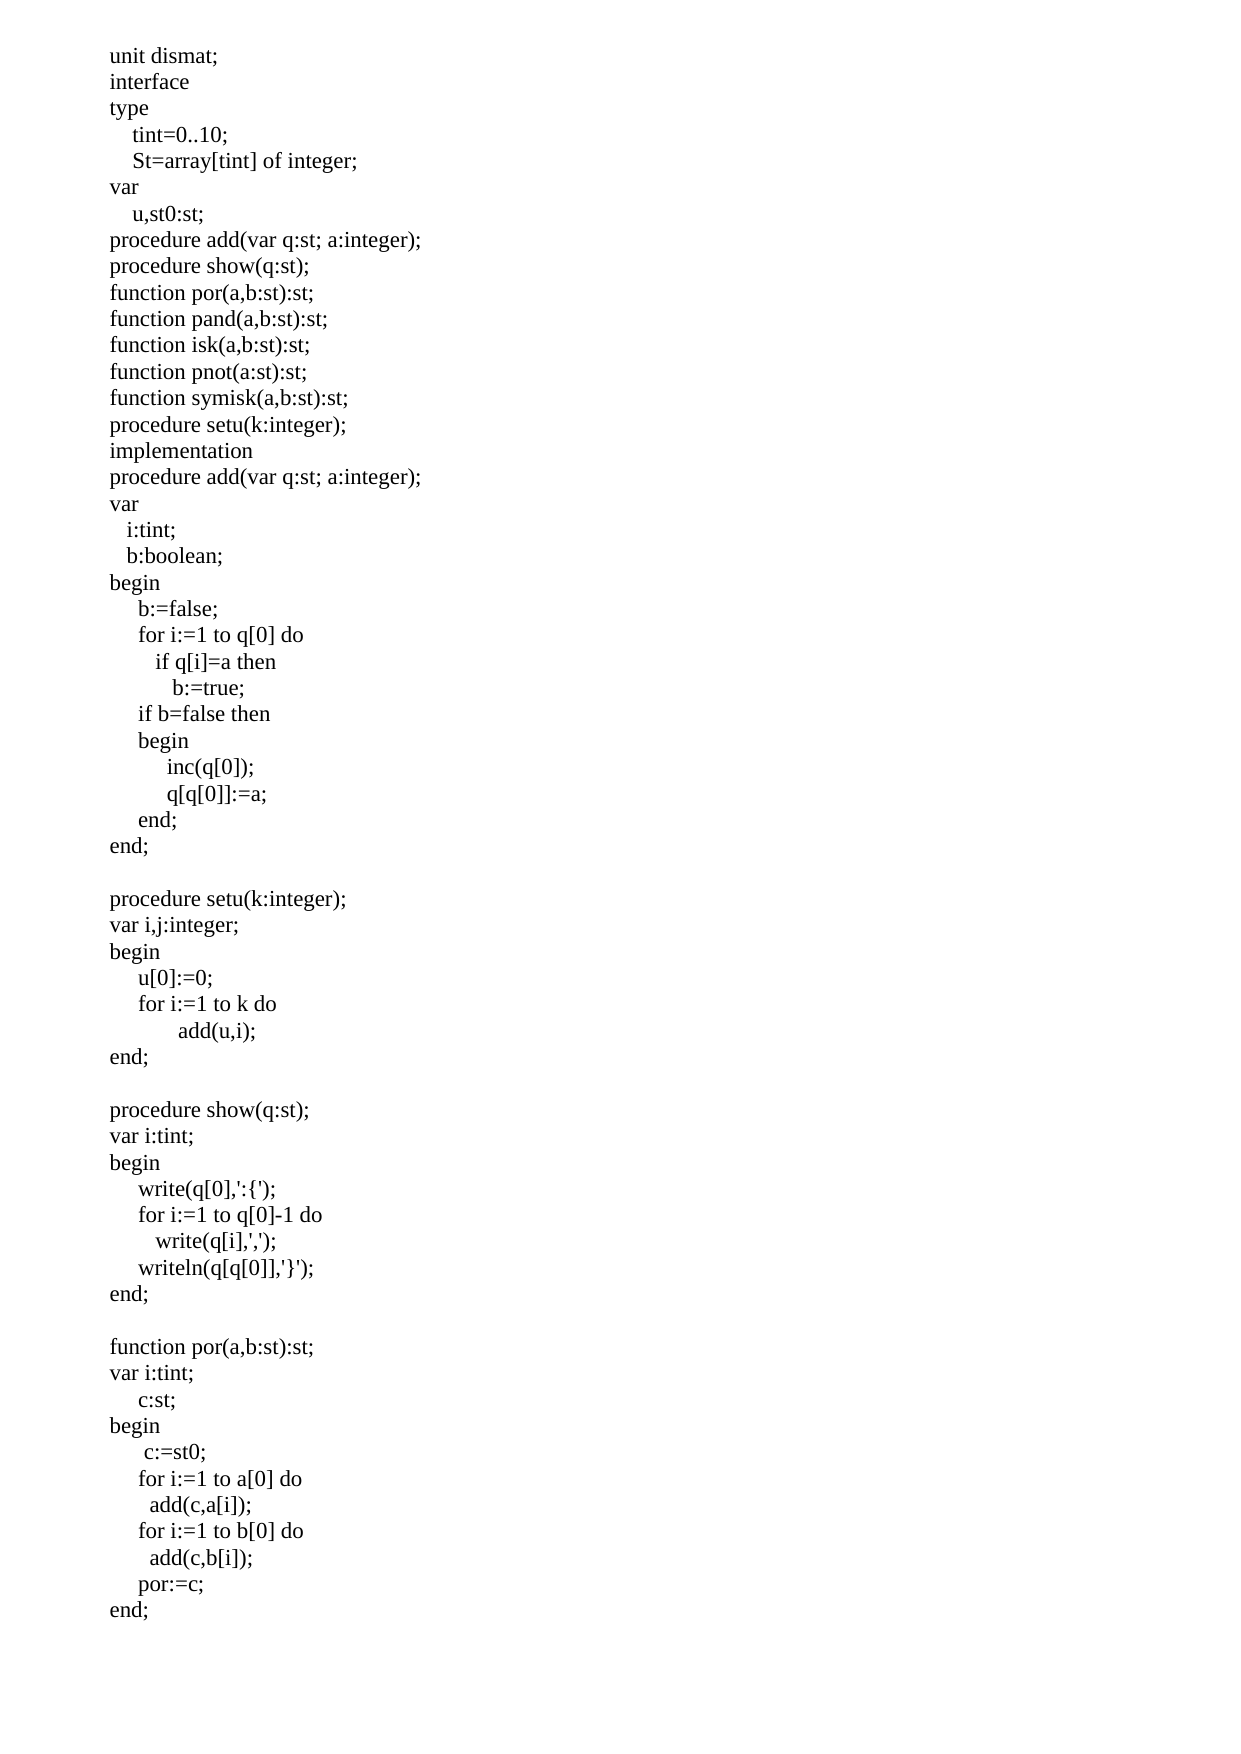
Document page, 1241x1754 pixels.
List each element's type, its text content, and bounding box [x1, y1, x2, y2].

text if b=false then [109, 701, 1122, 727]
text var [109, 173, 1122, 200]
text begin [109, 569, 1122, 595]
text for i:=1 to q[0] do [109, 621, 1122, 648]
text b:boolean; [109, 542, 1122, 569]
text for i:=1 to b[0] do [109, 1517, 1122, 1544]
text var i,j:integer; [109, 911, 1122, 938]
text add(u,i); [109, 1017, 1122, 1043]
text end; [109, 832, 1122, 859]
text function pnot(a:st):st; [109, 358, 1122, 384]
text add(c,b[i]); [109, 1544, 1122, 1570]
text add(c,a[i]); [109, 1491, 1122, 1517]
text function pand(a,b:st):st; [109, 305, 1122, 332]
text interface [109, 68, 1122, 94]
text por:=c; [109, 1570, 1122, 1597]
text b:=true; [109, 674, 1122, 701]
text u[0]:=0; [109, 964, 1122, 990]
text u,st0:st; [109, 200, 1122, 226]
text begin [109, 938, 1122, 964]
text begin [109, 1412, 1122, 1438]
text writeln(q[q[0]],'}'); [109, 1254, 1122, 1280]
text type [109, 94, 1122, 121]
text end; [109, 1043, 1122, 1069]
text begin [109, 1148, 1122, 1175]
text write(q[0],':{'); [109, 1175, 1122, 1201]
text function symisk(a,b:st):st; [109, 384, 1122, 411]
text end; [109, 1280, 1122, 1307]
text c:st; [109, 1386, 1122, 1412]
text implementation [109, 437, 1122, 463]
text var i:tint; [109, 1359, 1122, 1386]
text procedure show(q:st); [109, 252, 1122, 279]
text St=array[tint] of integer; [109, 147, 1122, 173]
text for i:=1 to k do [109, 990, 1122, 1017]
text var i:tint; [109, 1122, 1122, 1148]
text i:tint; [109, 516, 1122, 542]
text function por(a,b:st):st; [109, 279, 1122, 305]
text for i:=1 to a[0] do [109, 1465, 1122, 1491]
text procedure setu(k:integer); [109, 885, 1122, 911]
text tint=0..10; [109, 121, 1122, 147]
text inc(q[0]); [109, 753, 1122, 779]
text unit dismat; [109, 42, 1122, 68]
text q[q[0]]:=a; [109, 779, 1122, 806]
text procedure show(q:st); [109, 1096, 1122, 1122]
text procedure setu(k:integer); [109, 411, 1122, 437]
text for i:=1 to q[0]-1 do [109, 1201, 1122, 1228]
text b:=false; [109, 595, 1122, 621]
text function por(a,b:st):st; [109, 1333, 1122, 1359]
text end; [109, 806, 1122, 832]
text function isk(a,b:st):st; [109, 332, 1122, 358]
text procedure add(var q:st; a:integer); [109, 463, 1122, 490]
text c:=st0; [109, 1438, 1122, 1465]
text var [109, 490, 1122, 516]
text begin [109, 727, 1122, 753]
text procedure add(var q:st; a:integer); [109, 226, 1122, 252]
text end; [109, 1597, 1122, 1623]
text write(q[i],','); [109, 1228, 1122, 1254]
text if q[i]=a then [109, 648, 1122, 674]
